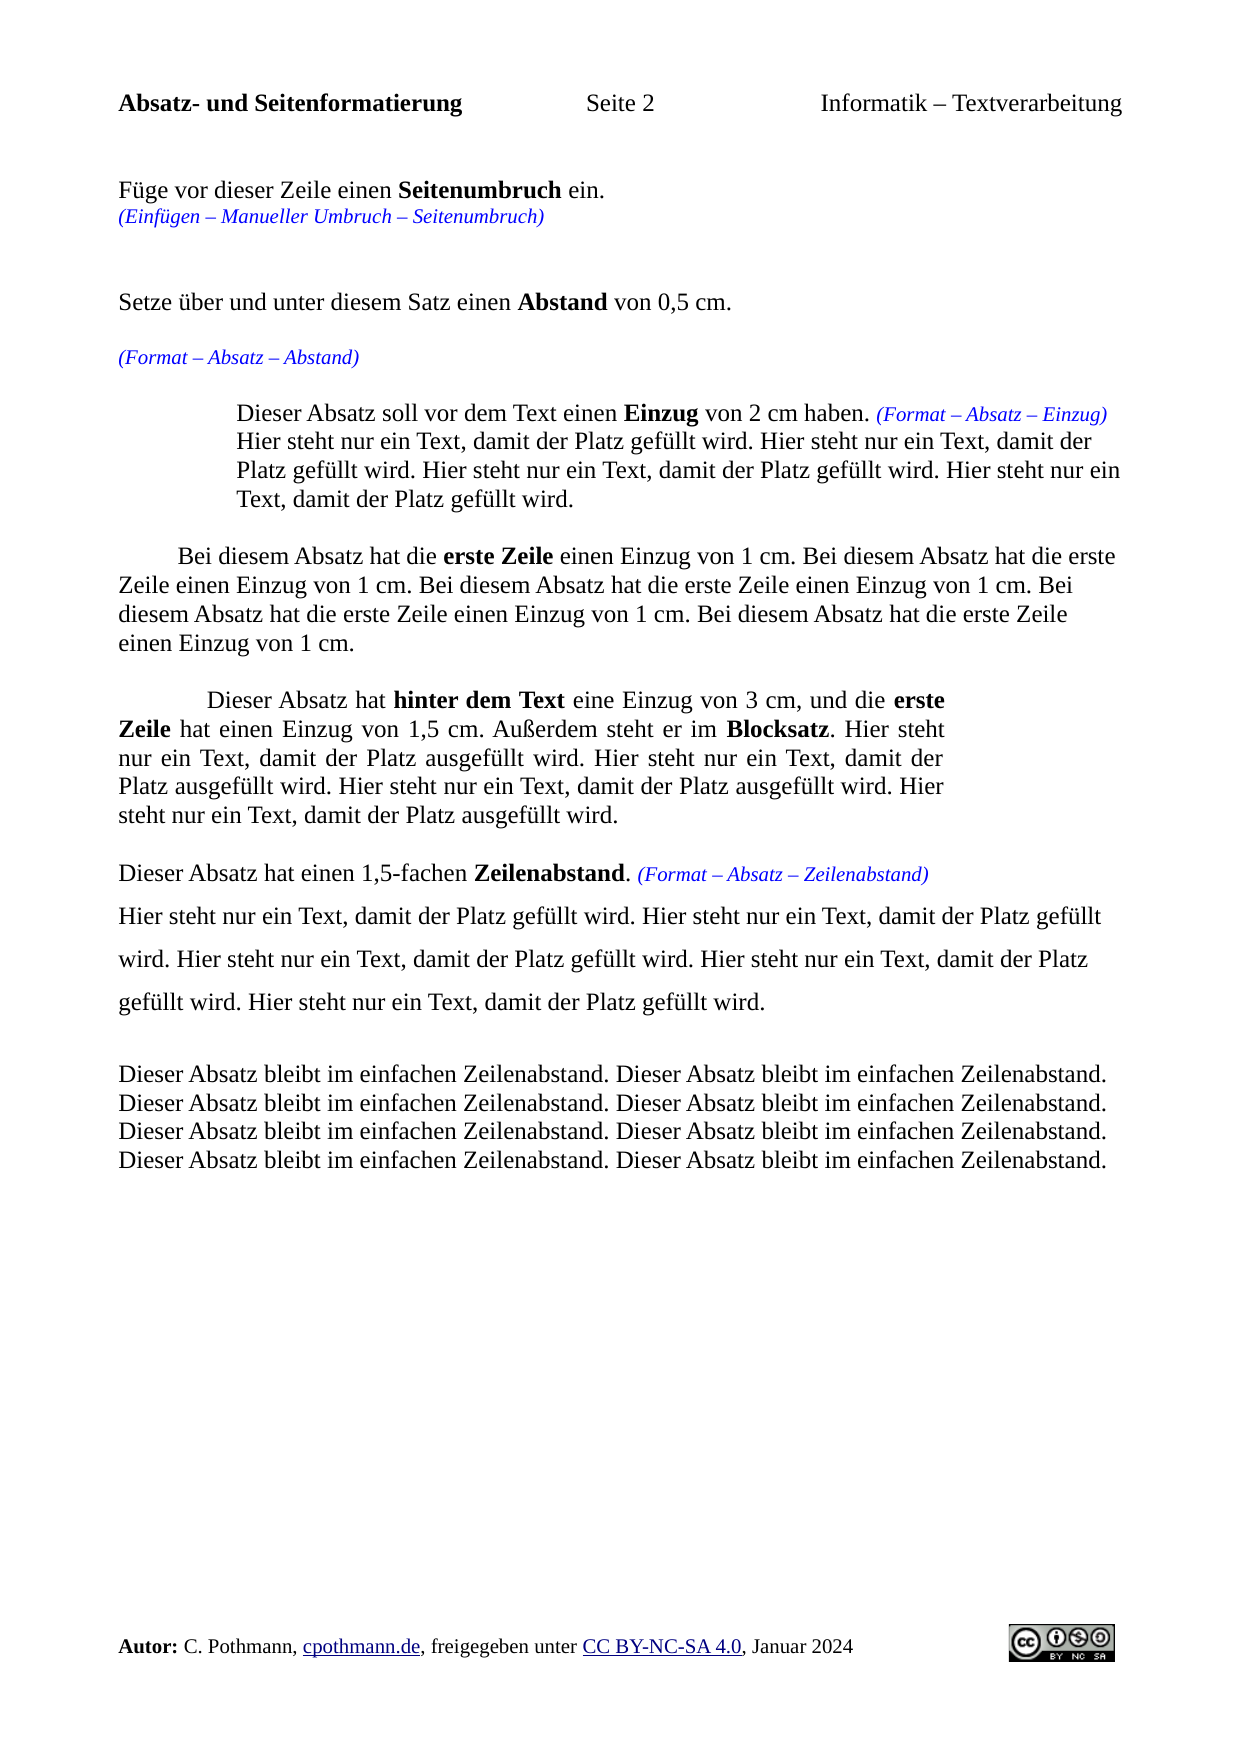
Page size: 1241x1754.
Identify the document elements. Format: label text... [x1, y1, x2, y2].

text Setze über und unter diesem Satz einen Abstand von 0,5 cm. [118, 287, 1122, 315]
text Dieser Absatz hat hinter dem Text eine Einzug von 3 cm, und die erste Zeile hat einen Einzug von 1,5 cm. Außerdem steht er im Blocksatz. Hier steht nur ein Text, damit der Platz ausgefüllt wird. Hier steht nur ein Text, damit der Platz ausgefüllt wird. Hier steht nur ein Text, damit der Platz ausgefüllt wird. Hier steht nur ein Text, damit der Platz ausgefüllt wird. [118, 685, 945, 829]
text Dieser Absatz bleibt im einfachen Zeilenabstand. Dieser Absatz bleibt im einfachen Zeilenabstand. Dieser Absatz bleibt im einfachen Zeilenabstand. Dieser Absatz bleibt im einfachen Zeilenabstand. Dieser Absatz bleibt im einfachen Zeilenabstand. Dieser Absatz bleibt im einfachen Zeilenabstand. Dieser Absatz bleibt im einfachen Zeilenabstand. Dieser Absatz bleibt im einfachen Zeilenabstand. [118, 1059, 1122, 1174]
picture [1008, 1624, 1115, 1662]
text Dieser Absatz soll vor dem Text einen Einzug von 2 cm haben. (Format – Absatz – Einzug) Hier steht nur ein Text, damit der Platz gefüllt wird. Hier steht nur ein Text, damit der Platz gefüllt wird. Hier steht nur ein Text, damit der Platz gefüllt wird. Hier steht nur ein Text, damit der Platz gefüllt wird. [236, 398, 1122, 513]
text Dieser Absatz hat einen 1,5-fachen Zeilenabstand. (Format – Absatz – Zeilenabstand) Hier steht nur ein Text, damit der Platz gefüllt wird. Hier steht nur ein Text, damit der Platz gefüllt wird. Hier steht nur ein Text, damit der Platz gefüllt wird. Hier steht nur ein Text, damit der Platz gefüllt wird. Hier steht nur ein Text, damit der Platz gefüllt wird. [118, 858, 1122, 1016]
text Füge vor dieser Zeile einen Seitenumbruch ein. [118, 176, 1122, 204]
text Autor: C. Pothmann, cpothmann.de, freigegeben unter CC BY-NC-SA 4.0, Januar 2024 [118, 1634, 1008, 1658]
text Bei diesem Absatz hat die erste Zeile einen Einzug von 1 cm. Bei diesem Absatz hat die erste Zeile einen Einzug von 1 cm. Bei diesem Absatz hat die erste Zeile einen Einzug von 1 cm. Bei diesem Absatz hat die erste Zeile einen Einzug von 1 cm. Bei diesem Absatz hat die erste Zeile einen Einzug von 1 cm. [118, 541, 1122, 656]
text (Format – Absatz – Abstand) [118, 345, 1122, 369]
text (Einfügen – Manueller Umbruch – Seitenumbruch) [118, 204, 1122, 228]
